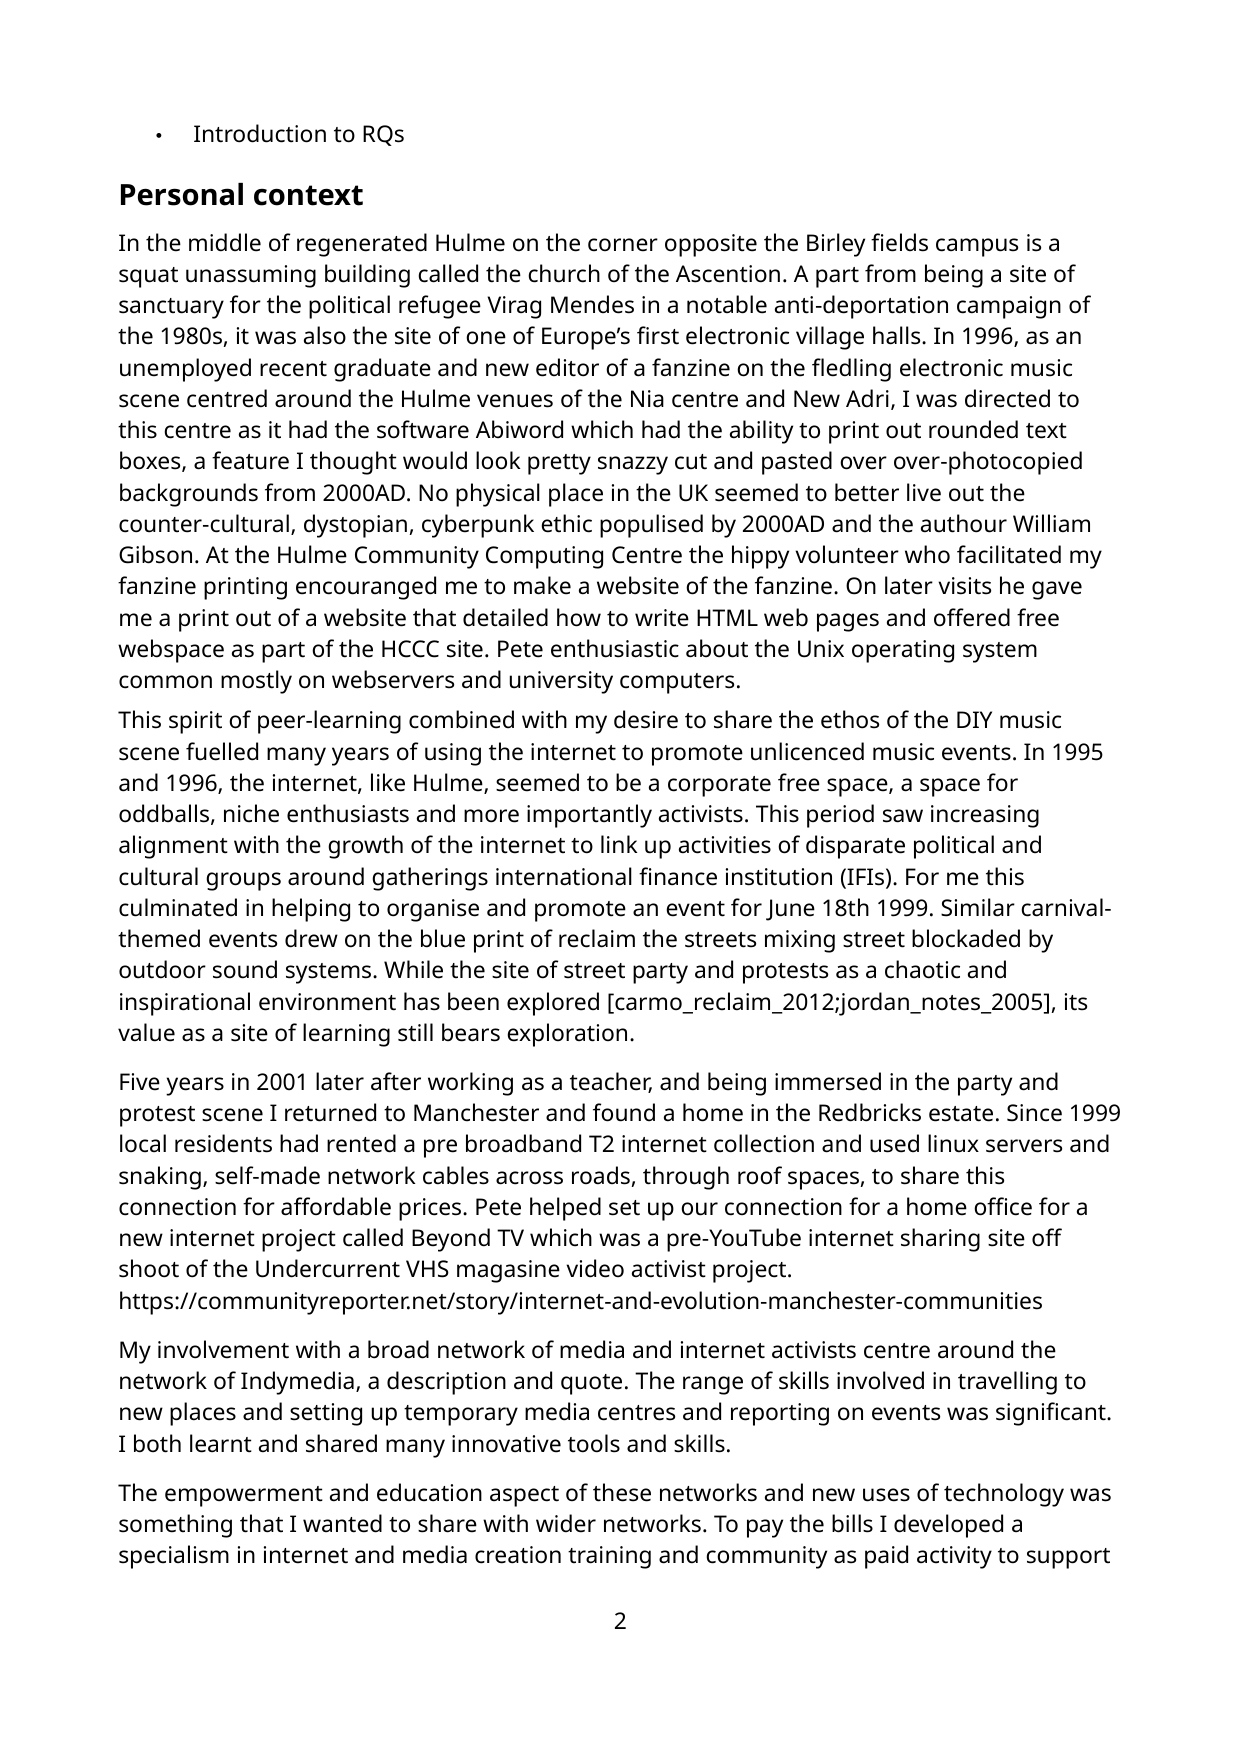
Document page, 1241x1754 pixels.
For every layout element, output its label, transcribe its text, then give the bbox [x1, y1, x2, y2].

list Introduction to RQs [156, 118, 1122, 149]
text Five years in 2001 later after working as a teacher, and being immersed in the party and protest scene I returned to Manchester and found a home in the Redbricks estate. Since 1999 local residents had rented a pre broadband T2 internet collection and used linux servers and snaking, self-made network cables across roads, through roof spaces, to share this connection for affordable prices. Pete helped set up our connection for a home office for a new internet project called Beyond TV which was a pre-YouTube internet sharing site off shoot of the Undercurrent VHS magasine video activist project. https://communityreporter.net/story/internet-and-evolution-manchester-communities [118, 1066, 1122, 1316]
text My involvement with a broad network of media and internet activists centre around the network of Indymedia, a description and quote. The range of skills involved in travelling to new places and setting up temporary media centres and reporting on events was significant. I both learnt and shared many innovative tools and skills. [118, 1334, 1122, 1459]
text The empowerment and education aspect of these networks and new uses of technology was something that I wanted to share with wider networks. To pay the bills I developed a specialism in internet and media creation training and community as paid activity to support [118, 1477, 1122, 1571]
subtitle Personal context [118, 174, 1122, 214]
text In the middle of regenerated Hulme on the corner opposite the Birley fields campus is a squat unassuming building called the church of the Ascention. A part from being a site of sanctuary for the political refugee Virag Mendes in a notable anti-deportation campaign of the 1980s, it was also the site of one of Europe’s first electronic village halls. In 1996, as an unemployed recent graduate and new editor of a fanzine on the fledling electronic music scene centred around the Hulme venues of the Nia centre and New Adri, I was directed to this centre as it had the software Abiword which had the ability to print out rounded text boxes, a feature I thought would look pretty snazzy cut and pasted over over-photocopied backgrounds from 2000AD. No physical place in the UK seemed to better live out the counter-cultural, dystopian, cyberpunk ethic populised by 2000AD and the authour William Gibson. At the Hulme Community Computing Centre the hippy volunteer who facilitated my fanzine printing encouranged me to make a website of the fanzine. On later visits he gave me a print out of a website that detailed how to write HTML web pages and offered free webspace as part of the HCCC site. Pete enthusiastic about the Unix operating system common mostly on webservers and university computers. [118, 227, 1122, 695]
text This spirit of peer-learning combined with my desire to share the ethos of the DIY music scene fuelled many years of using the internet to promote unlicenced music events. In 1995 and 1996, the internet, like Hulme, seemed to be a corporate free space, a space for oddballs, niche enthusiasts and more importantly activists. This period saw increasing alignment with the growth of the internet to link up activities of disparate political and cultural groups around gatherings international finance institution (IFIs). For me this culminated in helping to organise and promote an event for June 18th 1999. Similar carnival-themed events drew on the blue print of reclaim the streets mixing street blockaded by outdoor sound systems. While the site of street party and protests as a chaotic and inspirational environment has been explored [carmo_reclaim_2012;jordan_notes_2005], its value as a site of learning still bears exploration. [118, 704, 1122, 1048]
